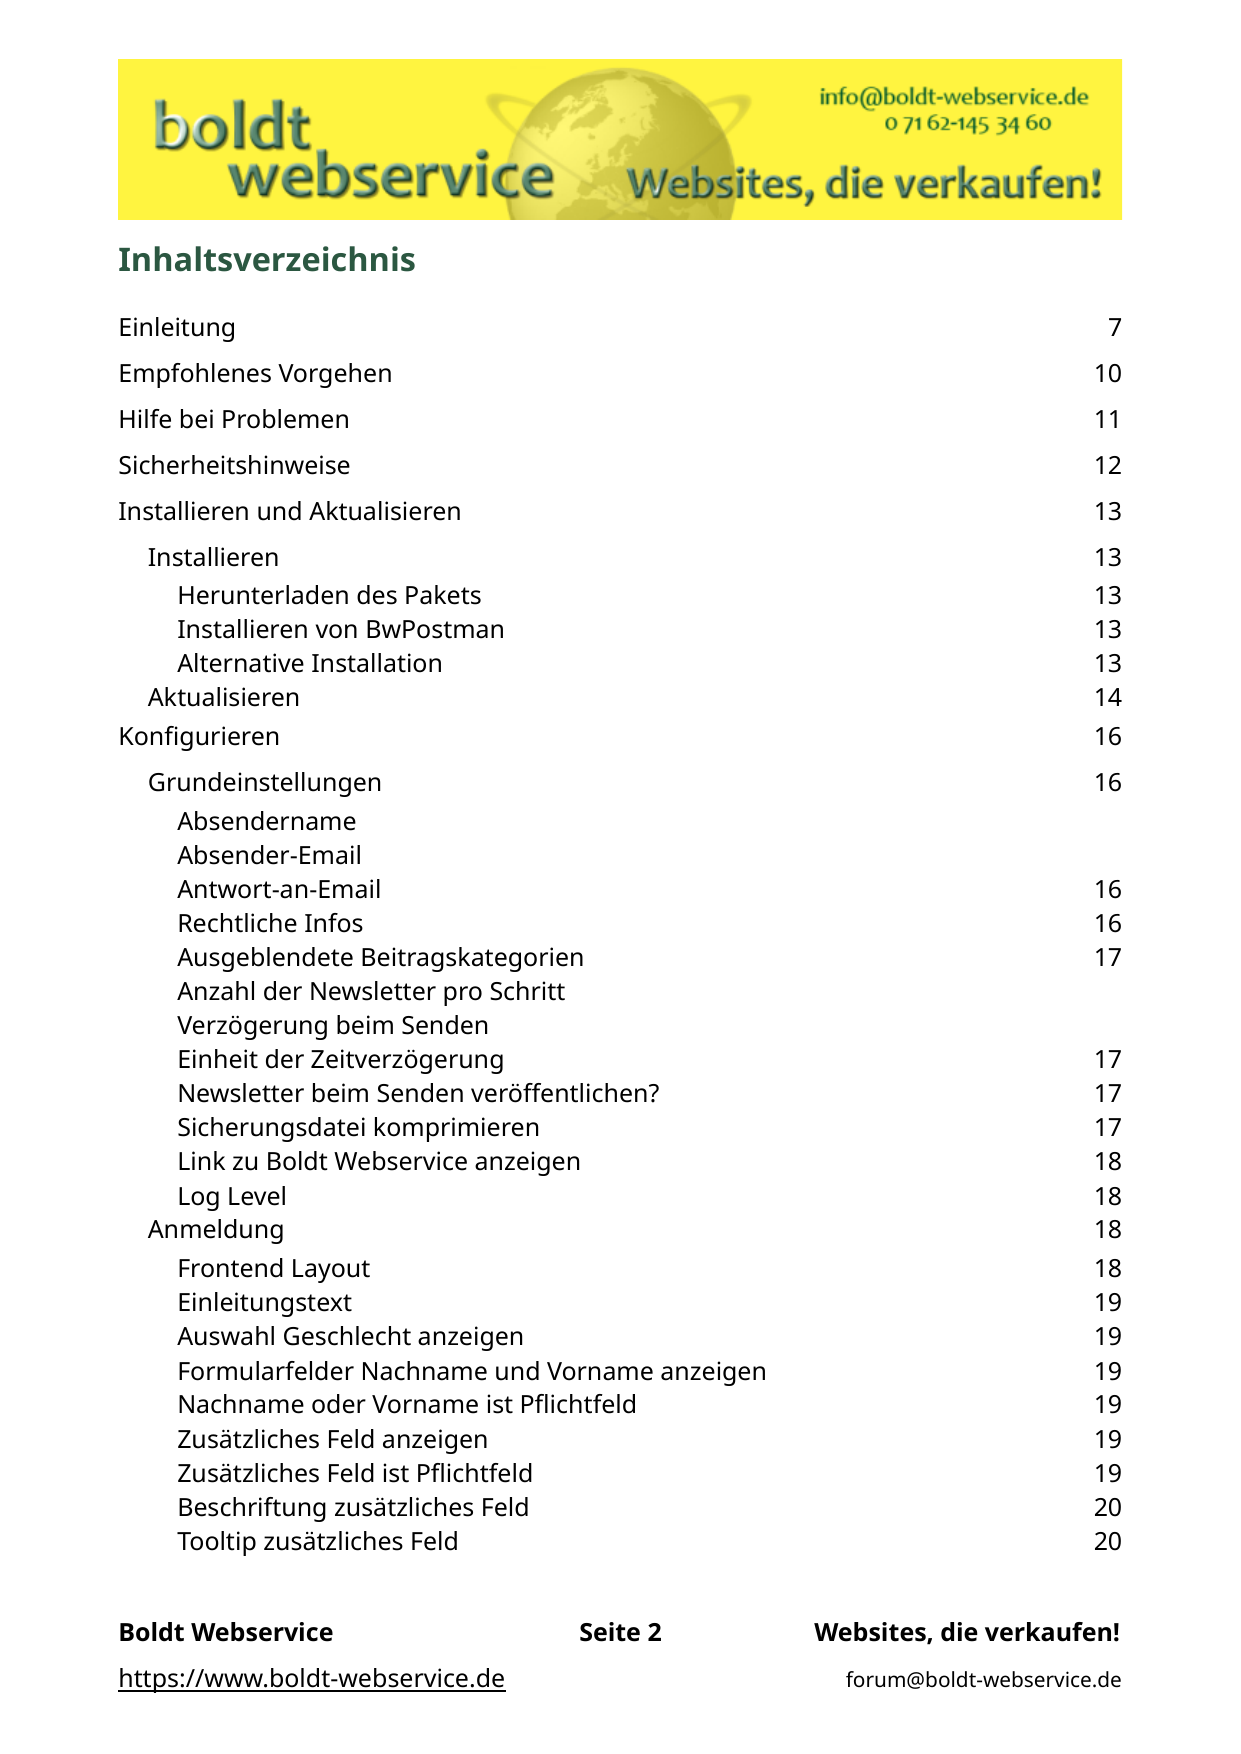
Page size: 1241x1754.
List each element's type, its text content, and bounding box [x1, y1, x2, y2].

text Ausgeblendete Beitragskategorien 17 [177, 940, 1122, 974]
text Anmeldung 18 [148, 1212, 1122, 1246]
text Hilfe bei Problemen 11 [118, 402, 1122, 436]
text Einleitungstext 19 [177, 1285, 1122, 1319]
text Herunterladen des Pakets 13 [177, 578, 1122, 612]
text Zusätzliches Feld ist Pflichtfeld 19 [177, 1455, 1122, 1489]
text Installieren 13 [148, 539, 1122, 573]
text Installieren und Aktualisieren 13 [118, 493, 1122, 527]
text Log Level 18 [177, 1178, 1122, 1212]
text Sicherheitshinweise 12 [118, 447, 1122, 482]
text Tooltip zusätzliches Feld 20 [177, 1523, 1122, 1557]
text Konfigurieren 16 [118, 719, 1122, 753]
text Sicherungsdatei komprimieren 17 [177, 1110, 1122, 1144]
text Frontend Layout 18 [177, 1251, 1122, 1285]
text Grundeinstellungen 16 [148, 765, 1122, 799]
text Rechtliche Infos 16 [177, 906, 1122, 940]
text Empfohlenes Vorgehen 10 [118, 356, 1122, 390]
text Formularfelder Nachname und Vorname anzeigen 19 [177, 1353, 1122, 1387]
text Auswahl Geschlecht anzeigen 19 [177, 1319, 1122, 1353]
text Absendername Absender-Email Antwort-an-Email 16 [177, 803, 1122, 906]
subtitle Inhaltsverzeichnis [118, 236, 1122, 281]
text Einleitung 7 [118, 310, 1122, 344]
text Link zu Boldt Webservice anzeigen 18 [177, 1144, 1122, 1178]
text Anzahl der Newsletter pro Schritt Verzögerung beim Senden Einheit der Zeitverzögerung 17 [177, 974, 1122, 1076]
picture [118, 59, 1123, 220]
text Installieren von BwPostman 13 [177, 612, 1122, 646]
text Beschriftung zusätzliches Feld 20 [177, 1489, 1122, 1523]
text Alternative Installation 13 [177, 646, 1122, 680]
text Newsletter beim Senden veröffentlichen? 17 [177, 1076, 1122, 1110]
text Aktualisieren 14 [148, 680, 1122, 714]
text Zusätzliches Feld anzeigen 19 [177, 1421, 1122, 1455]
text Nachname oder Vorname ist Pflichtfeld 19 [177, 1387, 1122, 1421]
